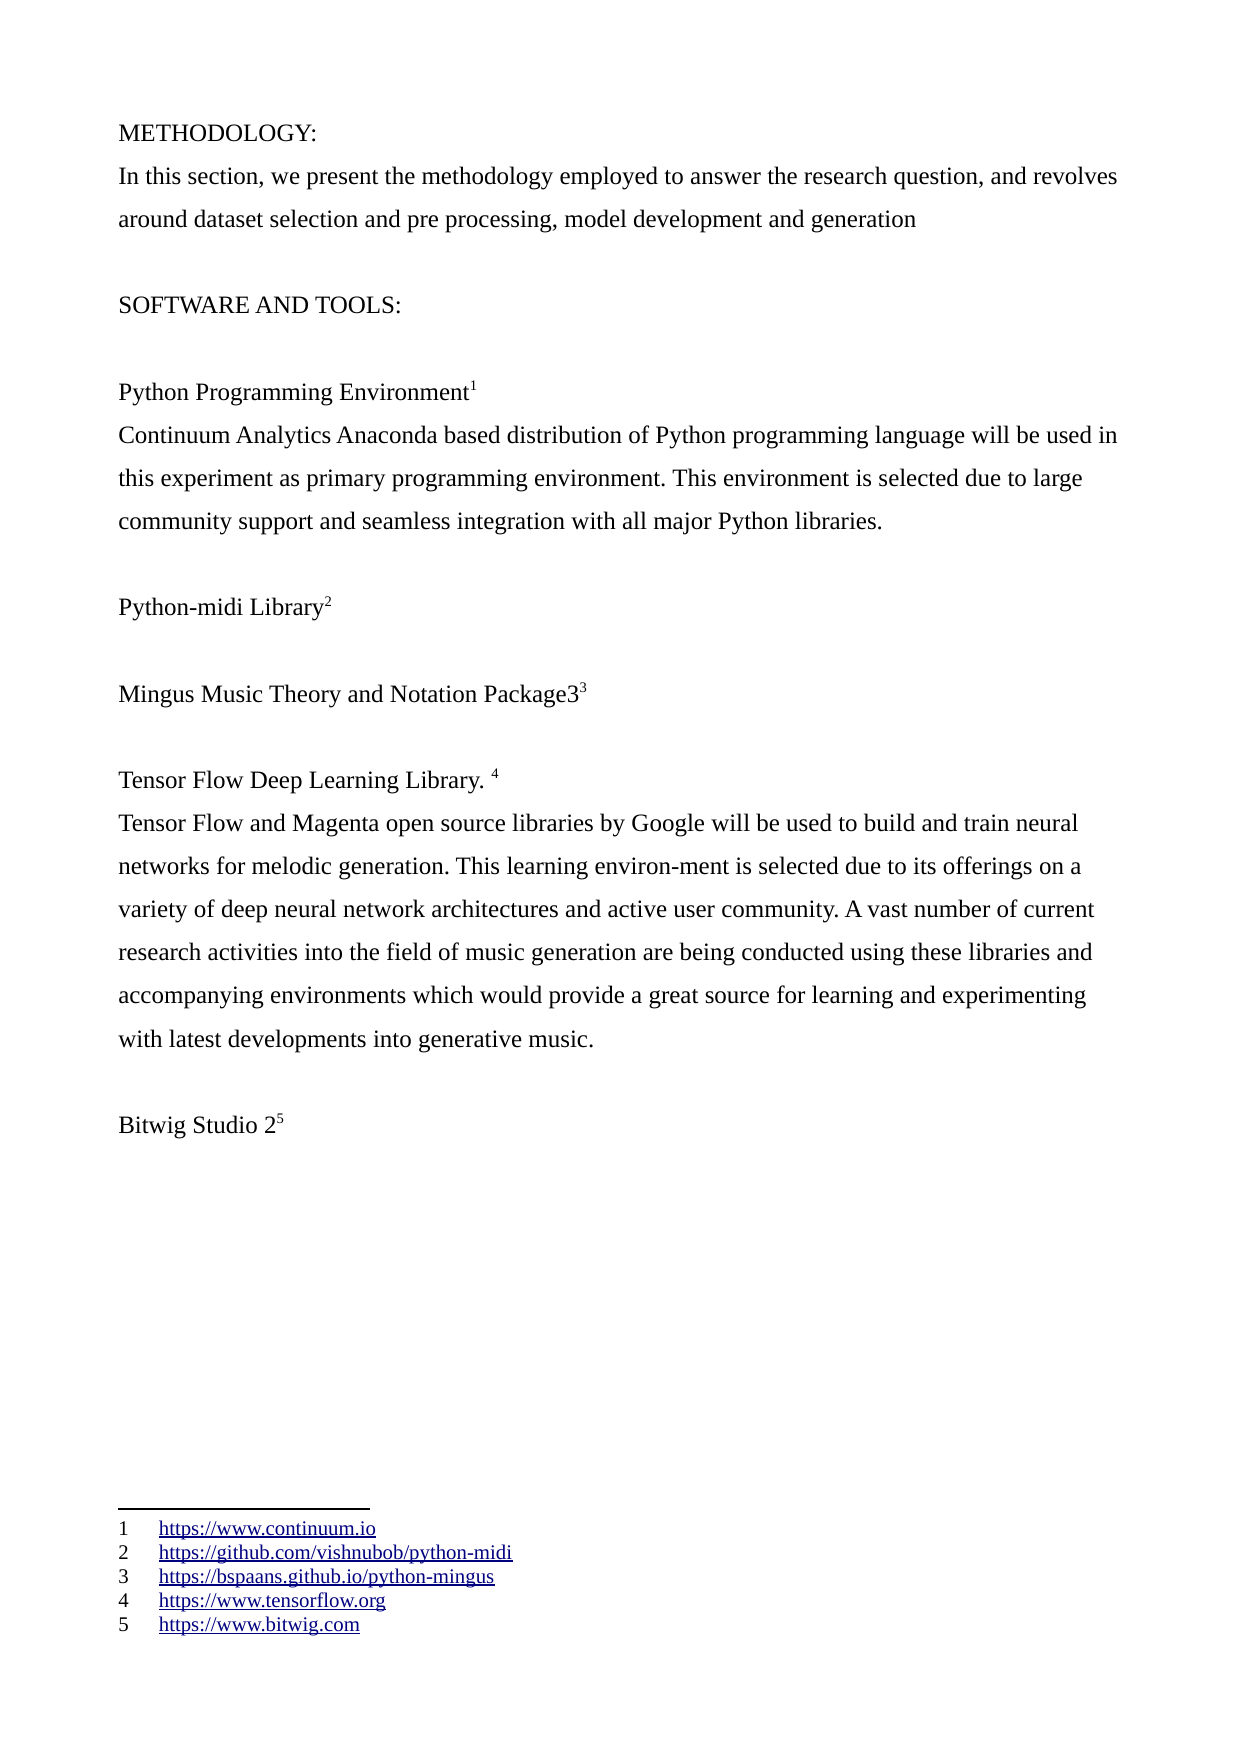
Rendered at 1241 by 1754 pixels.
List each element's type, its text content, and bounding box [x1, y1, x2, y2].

text Bitwig Studio 2 [118, 1110, 1122, 1139]
text Tensor Flow and Magenta open source libraries by Google will be used to build and train neural networks for melodic generation. This learning environ-ment is selected due to its offerings on a variety of deep neural network architectures and active user community. A vast number of current research activities into the field of music generation are being conducted using these libraries and accompanying environments which would provide a great source for learning and experimenting with latest developments into generative music. [118, 808, 1122, 1052]
text SOFTWARE AND TOOLS: [118, 291, 1122, 319]
text METHODOLOGY: [118, 118, 1122, 147]
text In this section, we present the methodology employed to answer the research question, and revolves around dataset selection and pre processing, model development and generation [118, 161, 1122, 233]
text https://github.com/vishnubob/python-midi [118, 1539, 1122, 1564]
text https://www.continuum.io [118, 1516, 1122, 1539]
text Tensor Flow Deep Learning Library. [118, 765, 1122, 794]
text Python Programming Environment [118, 377, 1122, 406]
text https://www.bitwig.com [118, 1612, 1122, 1636]
text Python-midi Library [118, 592, 1122, 621]
text Continuum Analytics Anaconda based distribution of Python programming language will be used in this experiment as primary programming environment. This environment is selected due to large community support and seamless integration with all major Python libraries. [118, 420, 1122, 535]
text https://www.tensorflow.org [118, 1588, 1122, 1612]
text https://bspaans.github.io/python-mingus [118, 1564, 1122, 1588]
text Mingus Music Theory and Notation Package3 [118, 679, 1122, 751]
